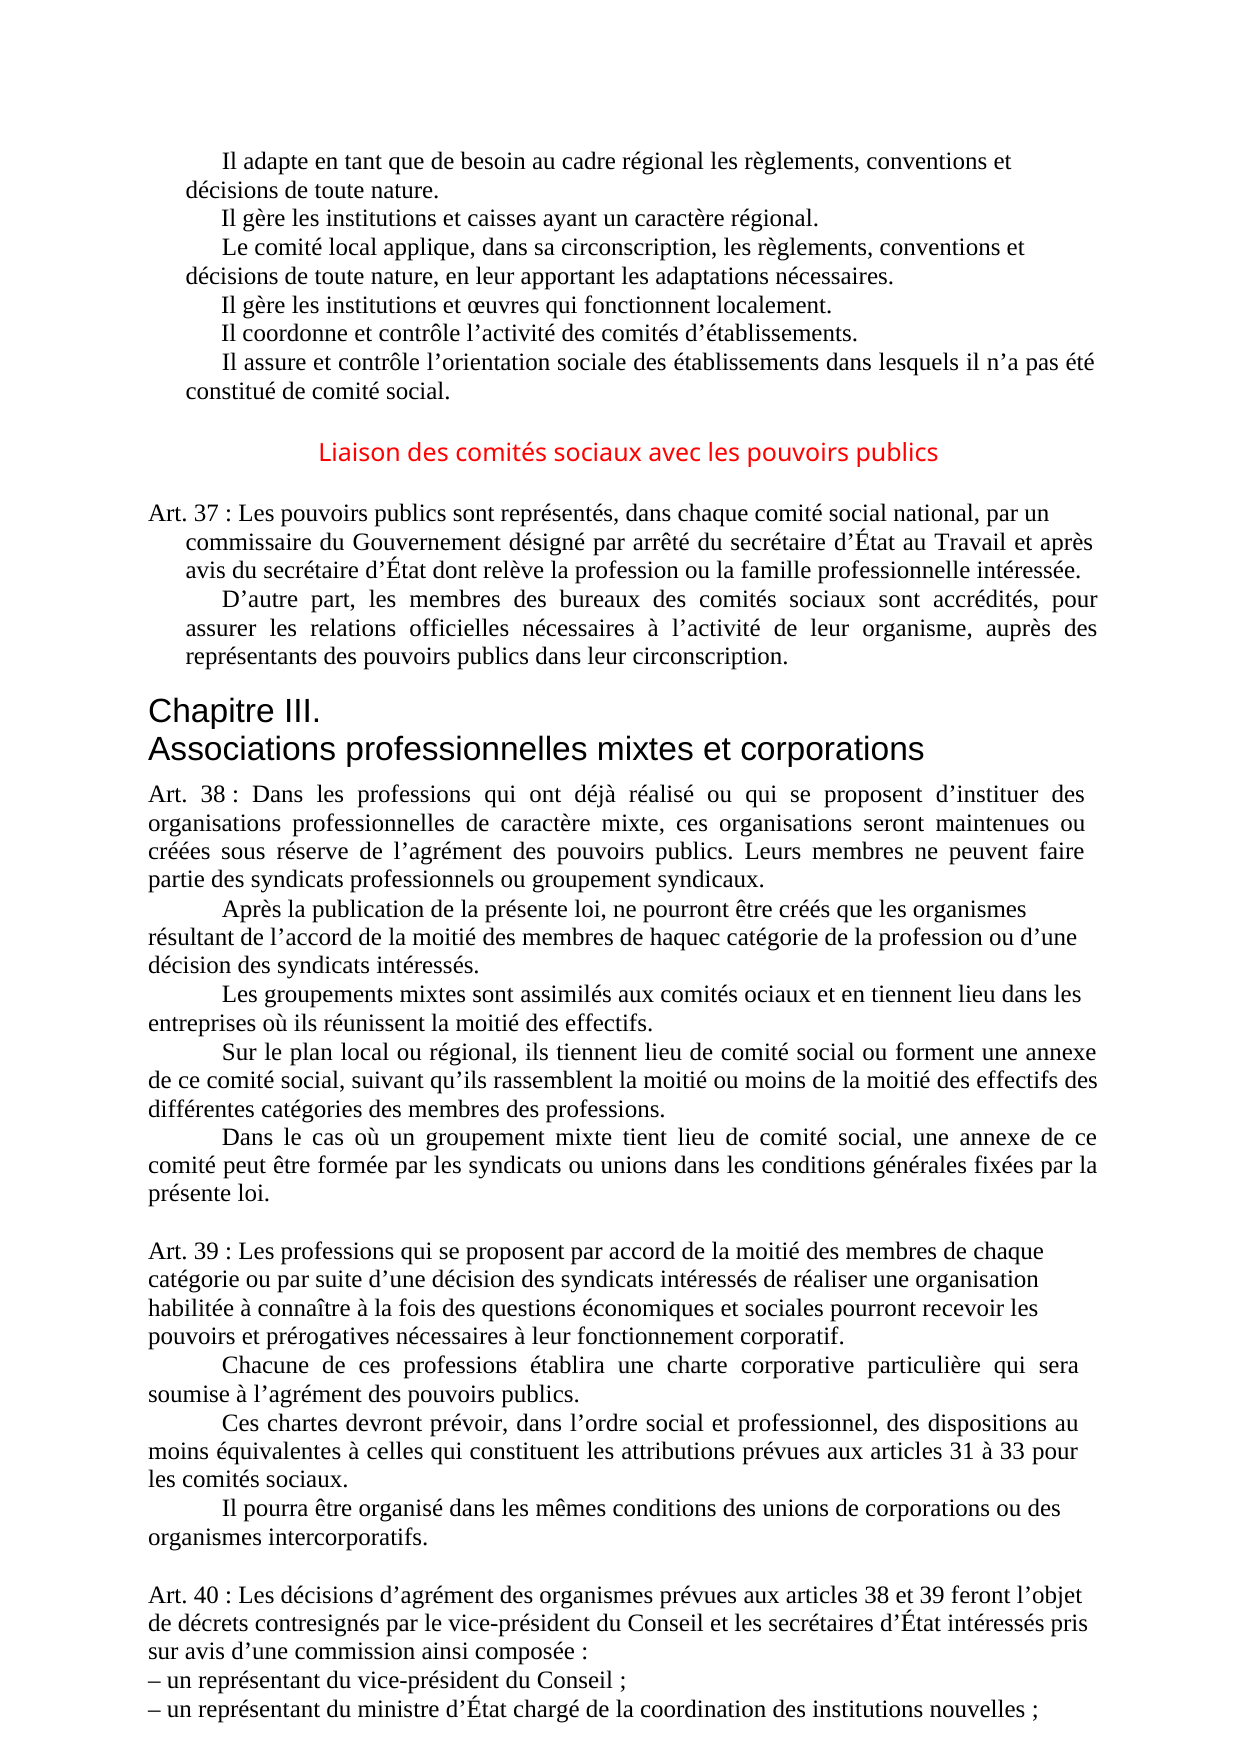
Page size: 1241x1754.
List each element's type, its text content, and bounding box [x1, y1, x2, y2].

text Art. 39 : Les professions qui se proposent par accord de la moitié des membres de chaque catégorie ou par suite d’une décision des syndicats intéressés de réaliser une organisation habilitée à connaître à la fois des questions économiques et sociales pourront recevoir les pouvoirs et prérogatives nécessaires à leur fonctionnement corporatif. [148, 1237, 1098, 1349]
text Art. 37 : Les pouvoirs publics sont représentés, dans chaque comité social national, par un [148, 498, 1109, 526]
text Les groupements mixtes sont assimilés aux comités ociaux et en tiennent lieu dans les entreprises où ils réunissent la moitié des effectifs. [148, 980, 1084, 1037]
text D’autre part, les membres des bureaux des comités sociaux sont accrédités, pour assurer les relations officielles nécessaires à l’activité de leur organisme, auprès des représentants des pouvoirs publics dans leur circonscription. [185, 585, 1098, 670]
subtitle Chapitre III. Associations professionnelles mixtes et corporations [148, 691, 1109, 768]
text Il coordonne et contrôle l’activité des comités d’établissements. [221, 318, 1109, 347]
text Art. 38 : Dans les professions qui ont déjà réalisé ou qui se proposent d’instituer des organisations professionnelles de caractère mixte, ces organisations seront maintenues ou créées sous réserve de l’agrément des pouvoirs publics. Leurs membres ne peuvent faire partie des syndicats professionnels ou groupement syndicaux. [148, 780, 1086, 893]
text Dans le cas où un groupement mixte tient lieu de comité social, une annexe de ce comité peut être formée par les syndicats ou unions dans les conditions générales fixées par la présente loi. [148, 1122, 1098, 1207]
text Art. 40 : Les décisions d’agrément des organismes prévues aux articles 38 et 39 feront l’objet de décrets contresignés par le vice-président du Conseil et les secrétaires d’État intéressés pris sur avis d’une commission ainsi composée : [148, 1581, 1094, 1665]
text Sur le plan local ou régional, ils tiennent lieu de comité social ou forment une annexe de ce comité social, suivant qu’ils rassemblent la moitié ou moins de la moitié des effectifs des différentes catégories des membres des professions. [148, 1038, 1098, 1122]
text Il assure et contrôle l’orientation sociale des établissements dans lesquels il n’a pas été constitué de comité social. [185, 348, 1096, 405]
text Il adapte en tant que de besoin au cadre régional les règlements, conventions et décisions de toute nature. [185, 147, 1088, 203]
list – un représentant du ministre d’État chargé de la coordination des institutions nouvelles ; [148, 1695, 1109, 1723]
list – un représentant du vice-président du Conseil ; [148, 1665, 1109, 1694]
text Il gère les institutions et caisses ayant un caractère régional. [221, 203, 1109, 232]
text Ces chartes devront prévoir, dans l’ordre social et professionnel, des dispositions au moins équivalentes à celles qui constituent les attributions prévues aux articles 31 à 33 pour les comités sociaux. [148, 1409, 1080, 1493]
text Chacune de ces professions établira une charte corporative particulière qui sera soumise à l’agrément des pouvoirs publics. [148, 1351, 1080, 1407]
text Il gère les institutions et œuvres qui fonctionnent localement. [221, 290, 1109, 318]
text Il pourra être organisé dans les mêmes conditions des unions de corporations ou des organismes intercorporatifs. [148, 1494, 1078, 1551]
text Après la publication de la présente loi, ne pourront être créés que les organismes résultant de l’accord de la moitié des membres de haquec catégorie de la profession ou d’une décision des syndicats intéressés. [148, 894, 1109, 979]
text Le comité local applique, dans sa circonscription, les règlements, conventions et décisions de toute nature, en leur apportant les adaptations nécessaires. [185, 233, 1090, 290]
text commissaire du Gouvernement désigné par arrêté du secrétaire d’État au Travail et après avis du secrétaire d’État dont relève la profession ou la famille professionnelle intéressée. [185, 527, 1094, 584]
text Liaison des comités sociaux avec les pouvoirs publics [148, 434, 1109, 468]
